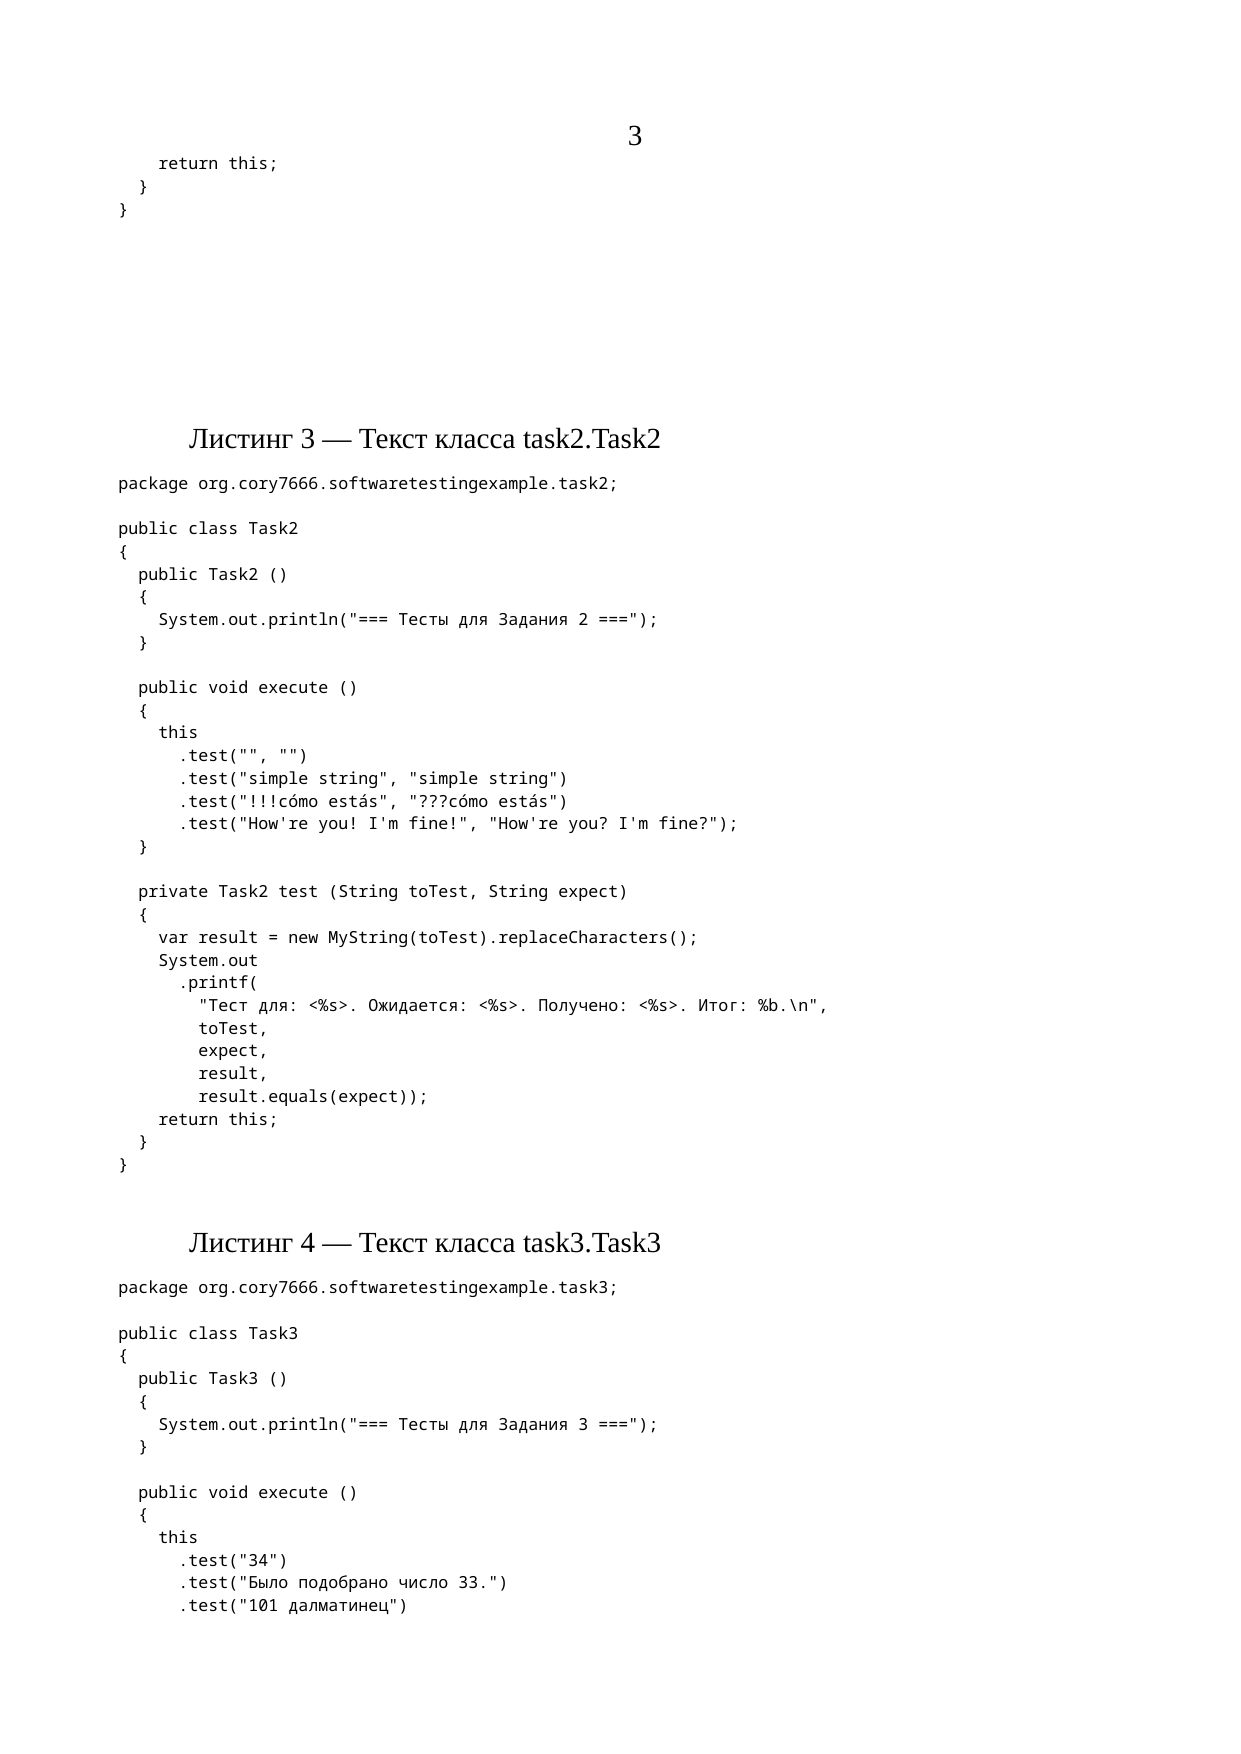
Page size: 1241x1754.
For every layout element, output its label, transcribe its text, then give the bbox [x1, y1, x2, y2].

text } [118, 1153, 1152, 1175]
text result, [118, 1062, 1152, 1084]
text this [118, 1526, 1152, 1548]
text .test("", "") [118, 744, 1152, 767]
text { [118, 1389, 1152, 1412]
text } [118, 835, 1152, 857]
text { [118, 1344, 1152, 1367]
text "Тест для: <%s>. Ожидается: <%s>. Получено: <%s>. Итог: %b.\n", [118, 994, 1152, 1016]
text var result = new MyString(toTest).replaceCharacters(); [118, 926, 1152, 948]
text result.equals(expect)); [118, 1084, 1152, 1107]
text public void execute () [118, 676, 1152, 698]
text } [118, 174, 1152, 197]
text public Task3 () [118, 1367, 1152, 1389]
text this [118, 721, 1152, 744]
text { [118, 1503, 1152, 1526]
text package org.cory7666.softwaretestingexample.task2; [118, 471, 1152, 494]
text .test("simple string", "simple string") [118, 767, 1152, 789]
text { [118, 903, 1152, 926]
text .test("!!!cómo estás", "???cómo estás") [118, 789, 1152, 812]
text return this; [118, 152, 1152, 174]
text { [118, 585, 1152, 608]
text Листинг 3 — Текст класса task2.Task2 [118, 421, 1152, 454]
text public Task2 () [118, 562, 1152, 585]
text .test("34") [118, 1548, 1152, 1571]
text public void execute () [118, 1480, 1152, 1503]
text .test("Было подобрано число 33.") [118, 1571, 1152, 1594]
text expect, [118, 1039, 1152, 1062]
text System.out [118, 948, 1152, 971]
text private Task2 test (String toTest, String expect) [118, 880, 1152, 903]
text .test("How're you! I'm fine!", "How're you? I'm fine?"); [118, 812, 1152, 835]
text { [118, 539, 1152, 562]
text return this; [118, 1107, 1152, 1130]
text Листинг 4 — Текст класса task3.Task3 [118, 1226, 1152, 1259]
text } [118, 1435, 1152, 1458]
text } [118, 197, 1152, 220]
text .test("101 далматинец") [118, 1594, 1152, 1617]
text package org.cory7666.softwaretestingexample.task3; [118, 1276, 1152, 1299]
text public class Task3 [118, 1321, 1152, 1344]
text toTest, [118, 1016, 1152, 1039]
text .printf( [118, 971, 1152, 994]
text System.out.println("=== Тесты для Задания 3 ==="); [118, 1412, 1152, 1435]
text } [118, 1130, 1152, 1153]
text { [118, 698, 1152, 721]
text } [118, 630, 1152, 653]
text System.out.println("=== Тесты для Задания 2 ==="); [118, 608, 1152, 630]
text public class Task2 [118, 517, 1152, 539]
